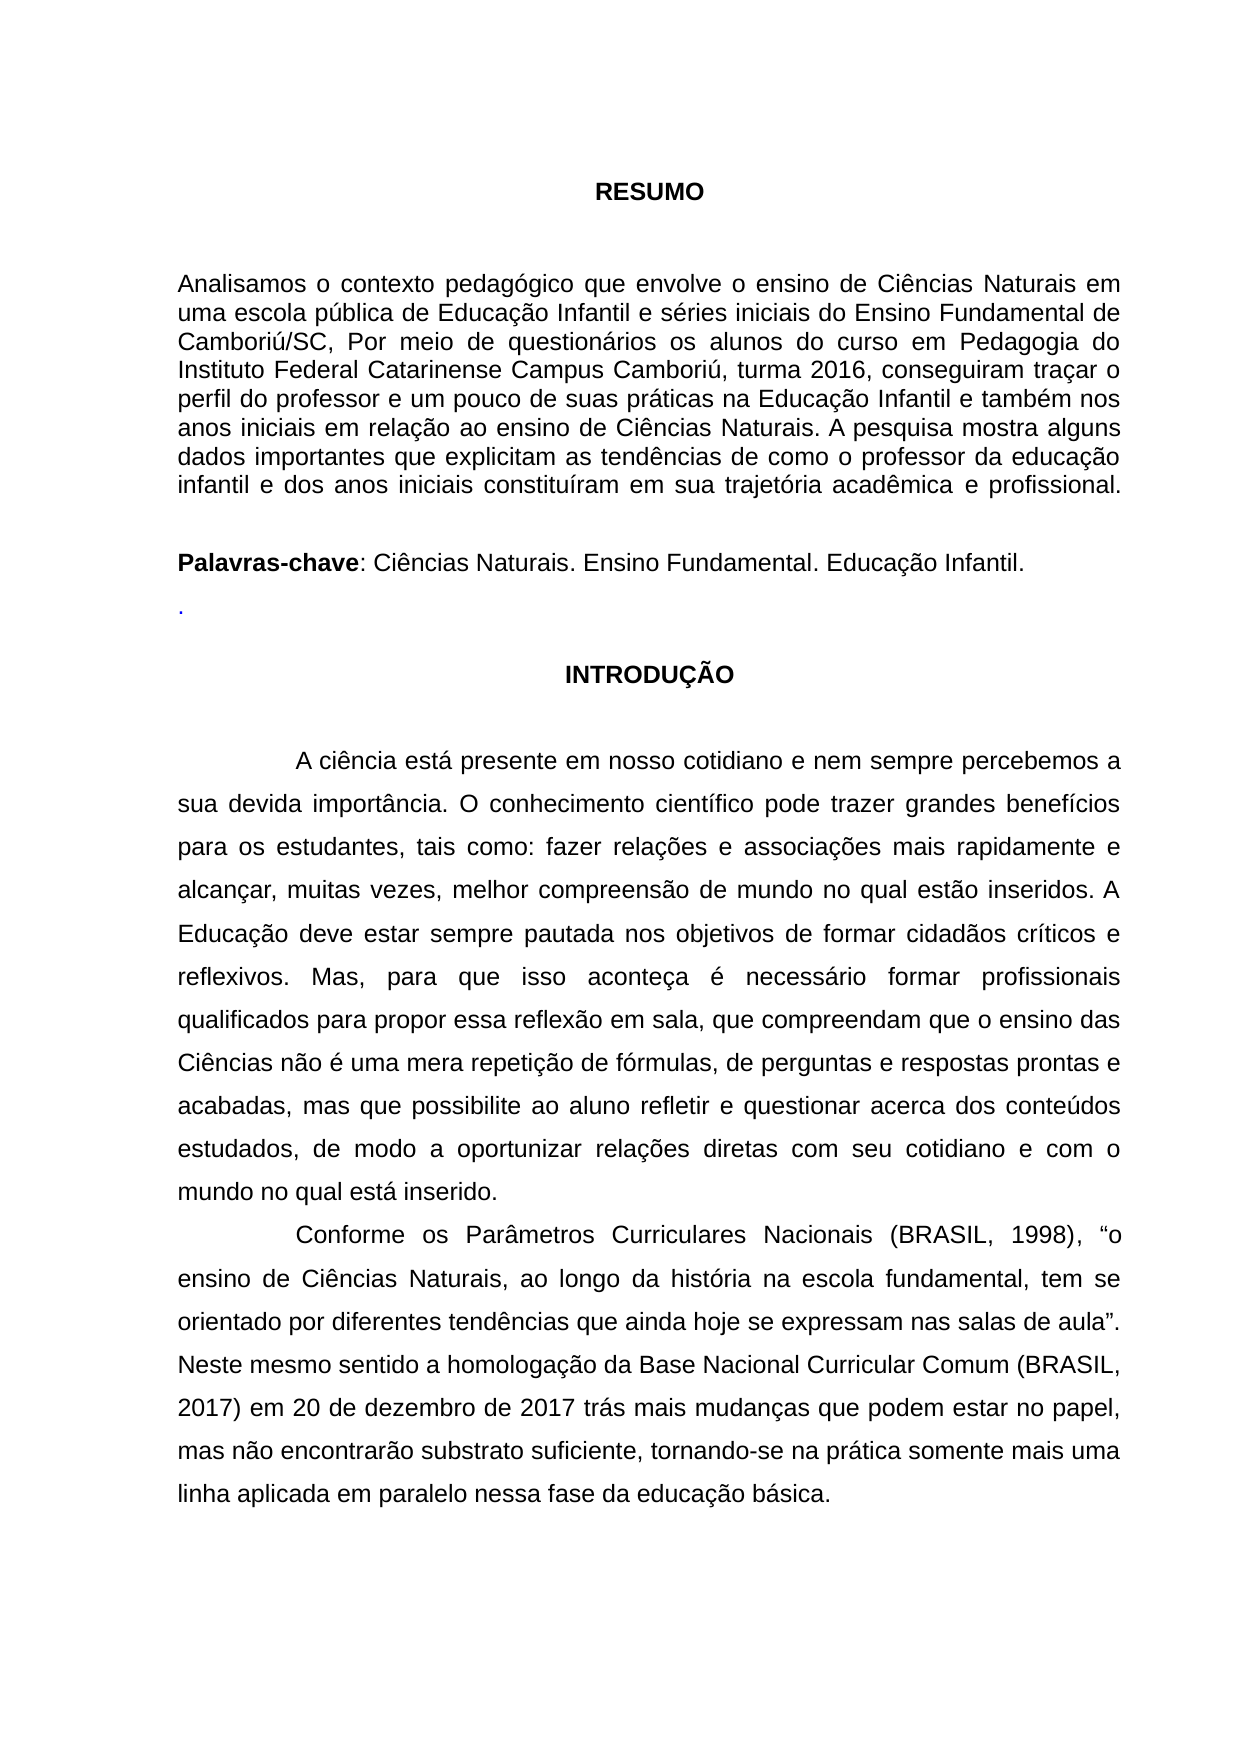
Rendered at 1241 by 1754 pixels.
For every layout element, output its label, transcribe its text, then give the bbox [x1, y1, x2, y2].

text . [177, 591, 1122, 620]
text A ciência está presente em nosso cotidiano e nem sempre percebemos a sua devida importância. O conhecimento científico pode trazer grandes benefícios para os estudantes, tais como: fazer relações e associações mais rapidamente e alcançar, muitas vezes, melhor compreensão de mundo no qual estão inseridos. A Educação deve estar sempre pautada nos objetivos de formar cidadãos críticos e reflexivos. Mas, para que isso aconteça é necessário formar profissionais qualificados para propor essa reflexão em sala, que compreendam que o ensino das Ciências não é uma mera repetição de fórmulas, de perguntas e respostas prontas e acabadas, mas que possibilite ao aluno refletir e questionar acerca dos conteúdos estudados, de modo a oportunizar relações diretas com seu cotidiano e com o mundo no qual está inserido. [177, 746, 1122, 1206]
text Analisamos o contexto pedagógico que envolve o ensino de Ciências Naturais em uma escola pública de Educação Infantil e séries iniciais do Ensino Fundamental de Camboriú/SC, Por meio de questionários os alunos do curso em Pedagogia do Instituto Federal Catarinense Campus Camboriú, turma 2016, conseguiram traçar o perfil do professor e um pouco de suas práticas na Educação Infantil e também nos anos iniciais em relação ao ensino de Ciências Naturais. A pesquisa mostra alguns dados importantes que explicitam as tendências de como o professor da educação infantil e dos anos iniciais constituíram em sua trajetória acadêmica e profissional. [177, 269, 1122, 533]
text RESUMO [177, 177, 1122, 206]
text Conforme os Parâmetros Curriculares Nacionais (BRASIL, 1998)⁠, “o ensino de Ciências Naturais, ao longo da história na escola fundamental, tem se orientado por diferentes tendências que ainda hoje se expressam nas salas de aula”. Neste mesmo sentido a homologação da Base Nacional Curricular Comum (BRASIL, 2017)⁠ em 20 de dezembro de 2017 trás mais mudanças que podem estar no papel, mas não encontrarão substrato suficiente, tornando-se na prática somente mais uma linha aplicada em paralelo nessa fase da educação básica. [177, 1221, 1122, 1508]
text INTRODUÇÃO [177, 660, 1122, 689]
text Palavras-chave: Ciências Naturais. Ensino Fundamental. Educação Infantil. [177, 548, 1122, 576]
